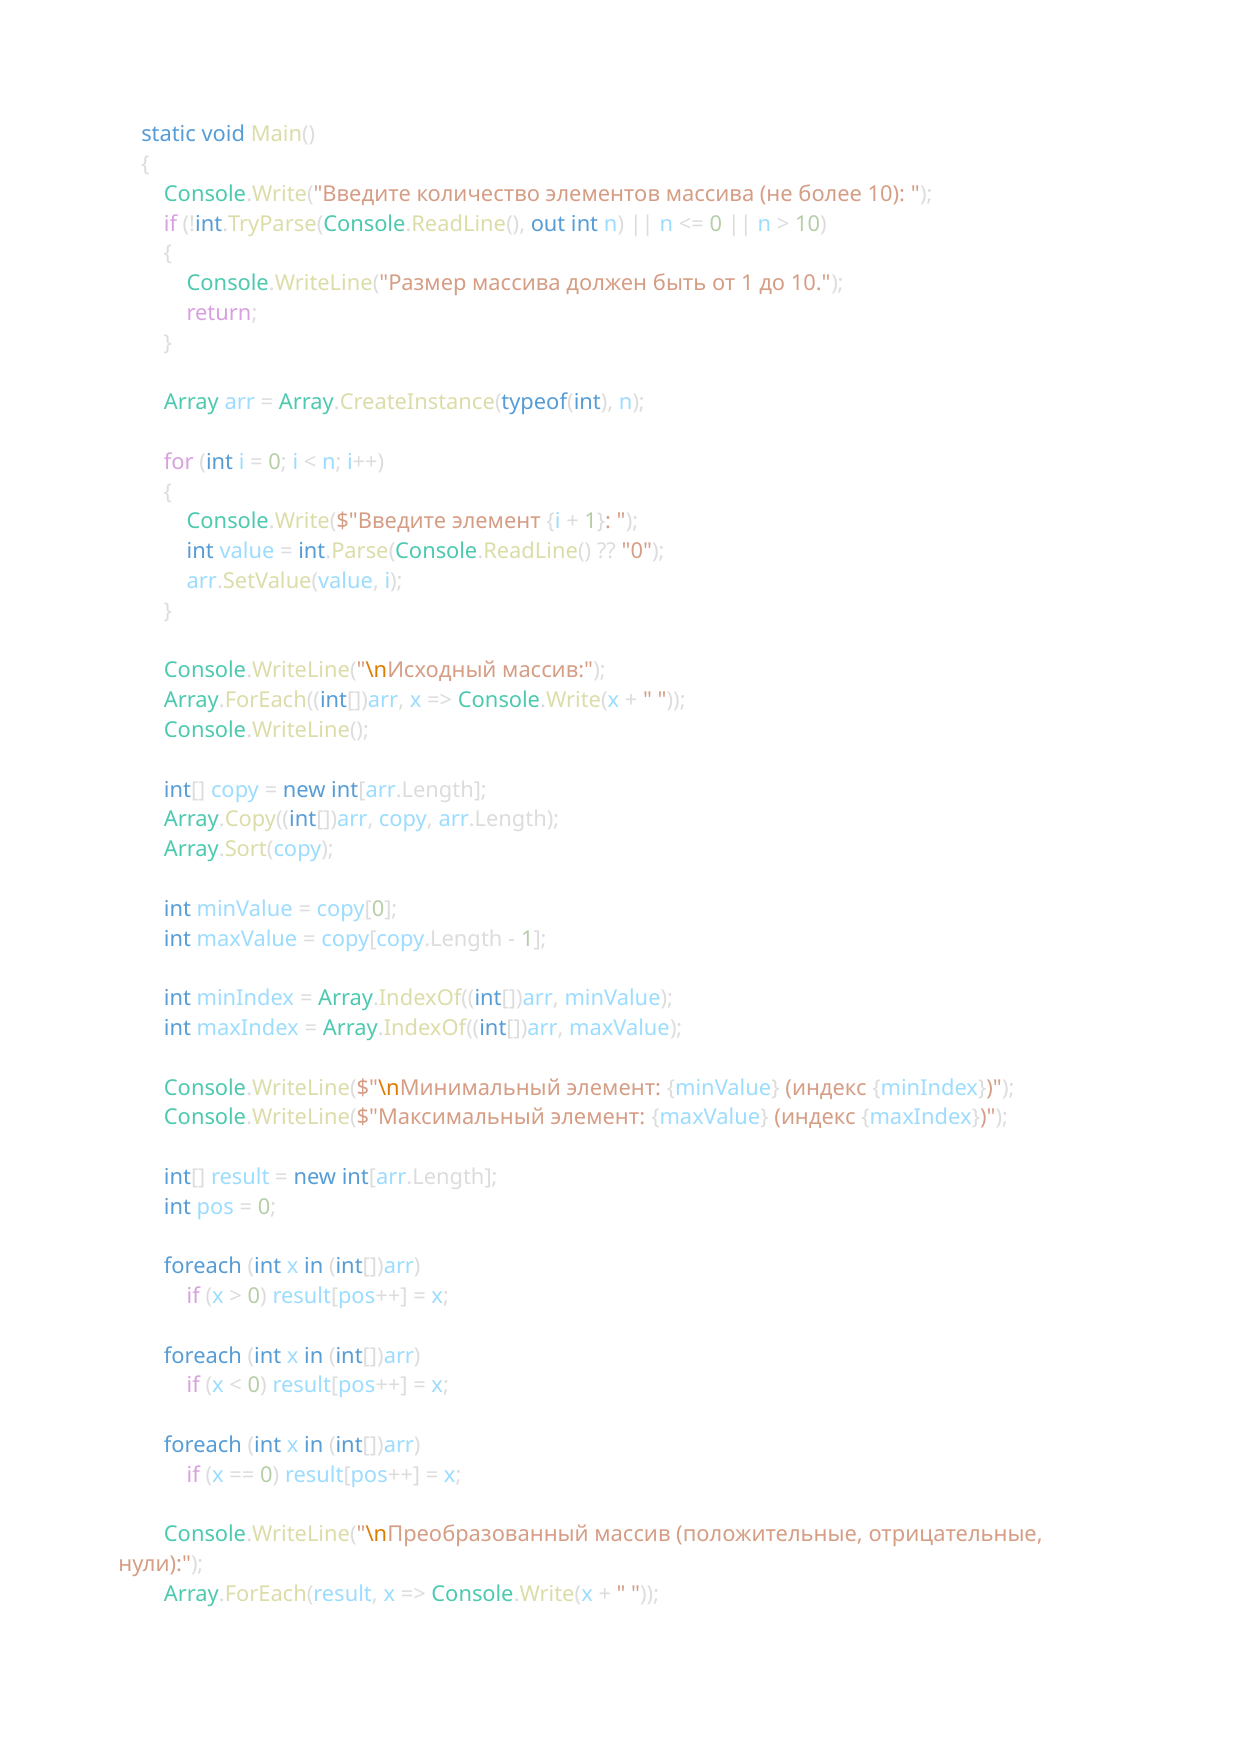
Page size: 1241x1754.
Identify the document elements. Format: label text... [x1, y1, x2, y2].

text static void Main() { Console.Write("Введите количество элементов массива (не более 10): "); if (!int.TryParse(Console.ReadLine(), out int n) || n <= 0 || n > 10) { Console.WriteLine("Размер массива должен быть от 1 до 10."); return; } Array arr = Array.CreateInstance(typeof(int), n); for (int i = 0; i < n; i++) { Console.Write($"Введите элемент {i + 1}: "); int value = int.Parse(Console.ReadLine() ?? "0"); arr.SetValue(value, i); } Console.WriteLine("\nИсходный массив:"); Array.ForEach((int[])arr, x => Console.Write(x + " ")); Console.WriteLine(); int[] copy = new int[arr.Length]; Array.Copy((int[])arr, copy, arr.Length); Array.Sort(copy); int minValue = copy[0]; int maxValue = copy[copy.Length - 1]; int minIndex = Array.IndexOf((int[])arr, minValue); int maxIndex = Array.IndexOf((int[])arr, maxValue); Console.WriteLine($"\nМинимальный элемент: {minValue} (индекс {minIndex})"); Console.WriteLine($"Максимальный элемент: {maxValue} (индекс {maxIndex})"); int[] result = new int[arr.Length]; int pos = 0; foreach (int x in (int[])arr) if (x > 0) result[pos++] = x; foreach (int x in (int[])arr) if (x < 0) result[pos++] = x; foreach (int x in (int[])arr) if (x == 0) result[pos++] = x; Console.WriteLine("\nПреобразованный массив (положительные, отрицательные, нули):"); Array.ForEach(result, x => Console.Write(x + " ")); [118, 118, 1122, 1608]
